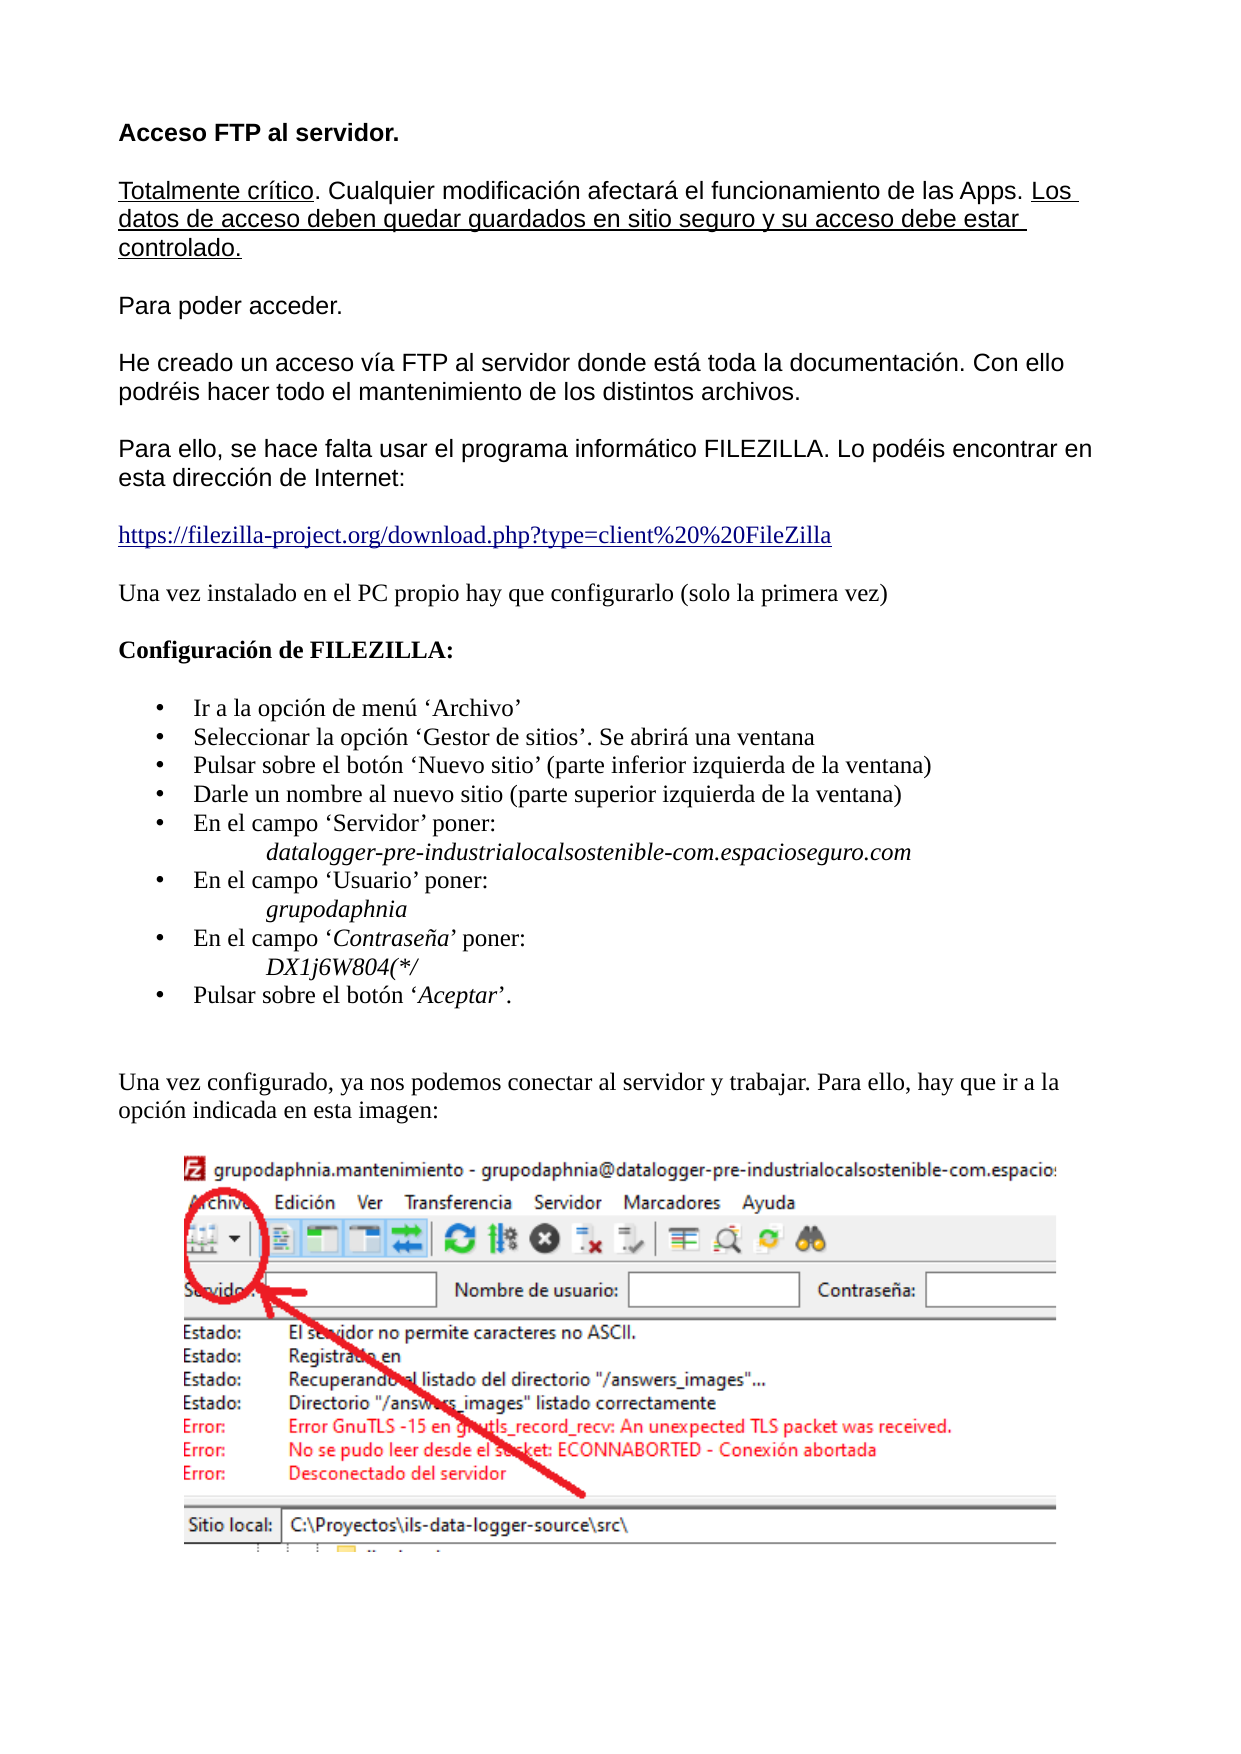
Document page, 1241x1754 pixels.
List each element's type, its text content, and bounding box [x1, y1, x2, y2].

list Pulsar sobre el botón ‘Nuevo sitio’ (parte inferior izquierda de la ventana) [156, 751, 1122, 779]
picture [184, 1153, 1057, 1552]
text Para poder acceder. [118, 291, 1122, 319]
list En el campo ‘Servidor’ poner: [156, 808, 1122, 837]
text DX1j6W804(*/ [118, 952, 1122, 981]
list En el campo ‘Usuario’ poner: [156, 866, 1122, 894]
text Una vez configurado, ya nos podemos conectar al servidor y trabajar. Para ello, hay que ir a la opción indicada en esta imagen: [118, 1067, 1122, 1124]
text Para ello, se hace falta usar el programa informático FILEZILLA. Lo podéis encontrar en esta dirección de Internet: [118, 434, 1122, 492]
list Seleccionar la opción ‘Gestor de sitios’. Se abrirá una ventana [156, 722, 1122, 751]
text Una vez instalado en el PC propio hay que configurarlo (solo la primera vez) [118, 578, 1122, 607]
text datalogger-pre-industrialocalsostenible-com.espacioseguro.com [118, 837, 1122, 866]
text Configuración de FILEZILLA: [118, 636, 1122, 664]
text grupodaphnia [118, 894, 1122, 923]
text Totalmente crítico. Cualquier modificación afectará el funcionamiento de las Apps. Los datos de acceso deben quedar guardados en sitio seguro y su acceso debe estar controlado. [118, 176, 1122, 262]
list Pulsar sobre el botón ‘Aceptar’. [156, 981, 1122, 1009]
list Darle un nombre al nuevo sitio (parte superior izquierda de la ventana) [156, 779, 1122, 808]
text https://filezilla-project.org/download.php?type=client%20%20FileZilla [118, 521, 1122, 549]
text He creado un acceso vía FTP al servidor donde está toda la documentación. Con ello podréis hacer todo el mantenimiento de los distintos archivos. [118, 348, 1122, 406]
text Acceso FTP al servidor. [118, 118, 1122, 147]
list Ir a la opción de menú ‘Archivo’ [156, 693, 1122, 722]
list En el campo ‘Contraseña’ poner: [156, 923, 1122, 952]
